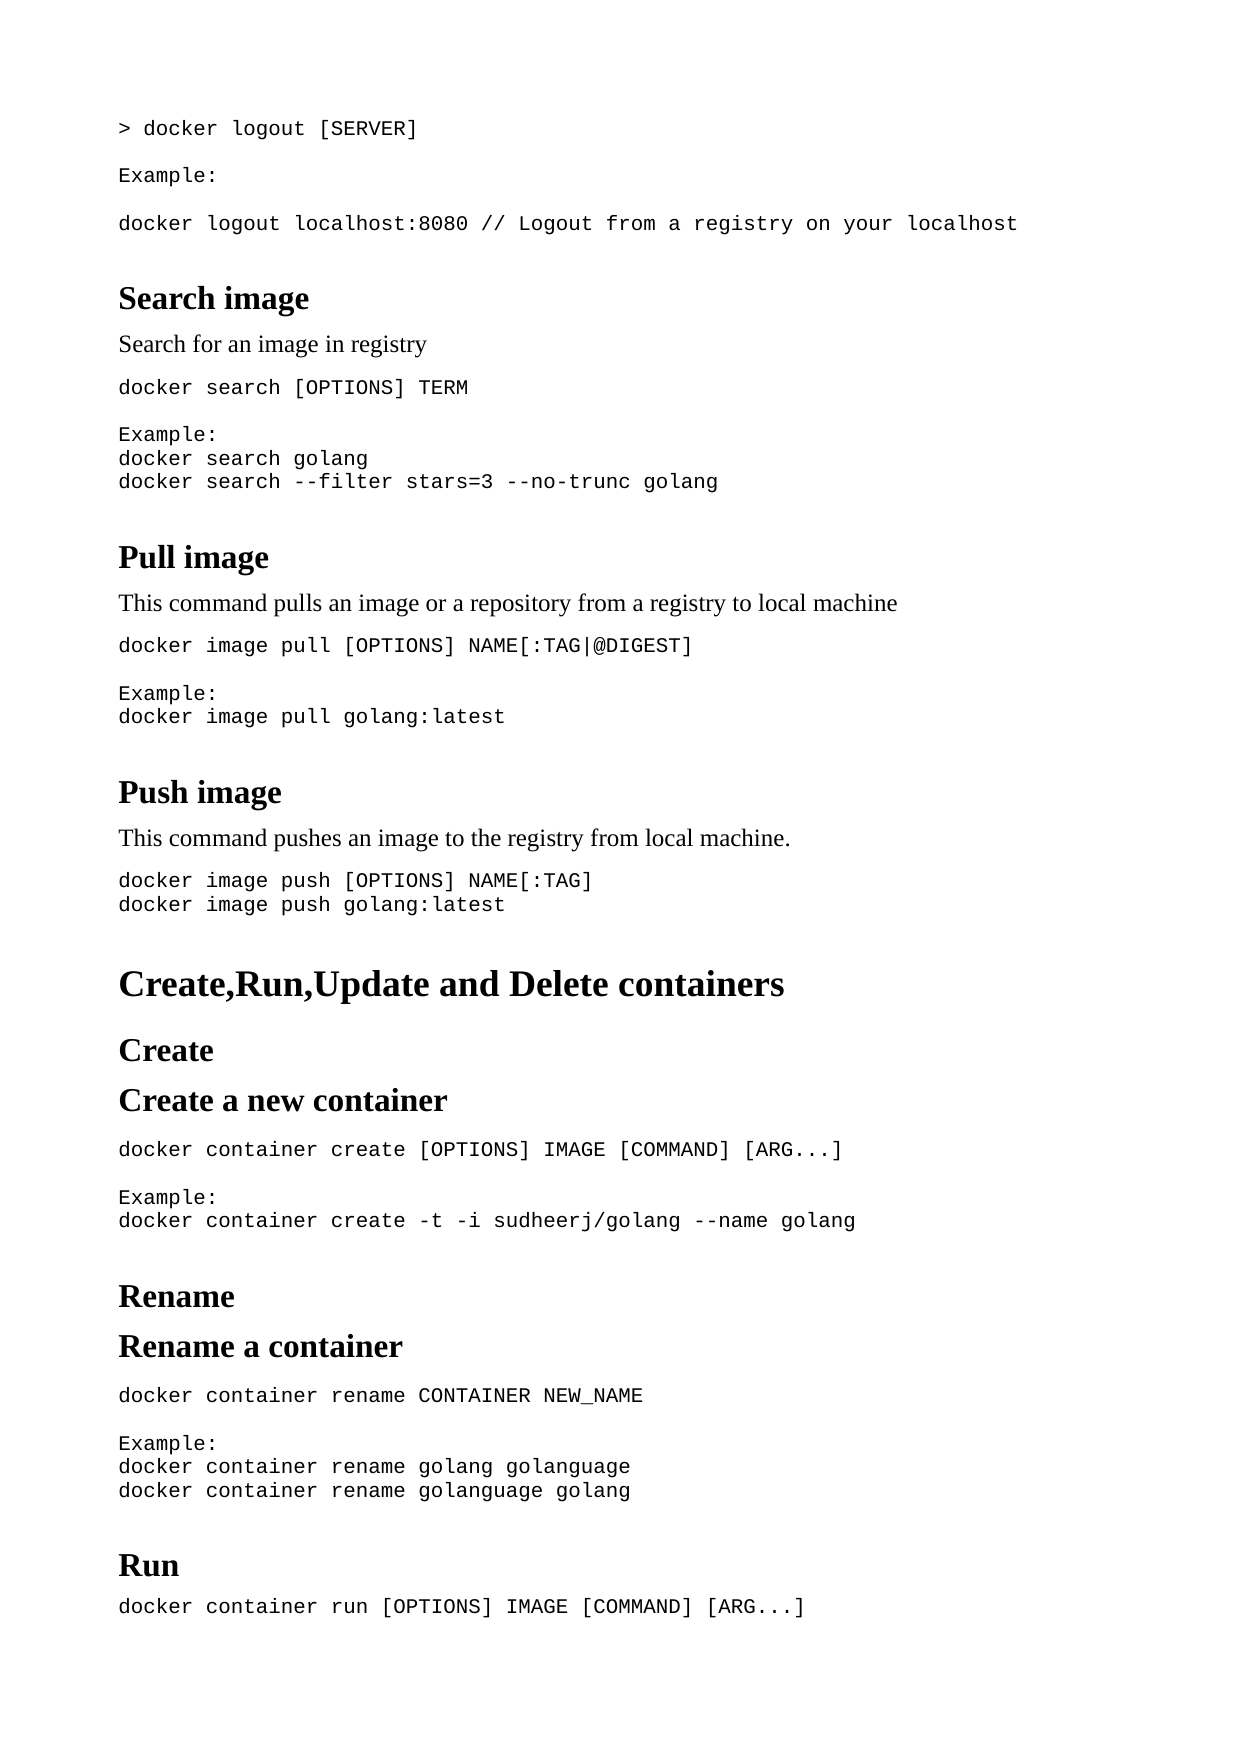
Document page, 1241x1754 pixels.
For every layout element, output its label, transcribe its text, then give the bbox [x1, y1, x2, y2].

text Rename a container [118, 1327, 1122, 1365]
text This command pulls an image or a repository from a registry to local machine [118, 588, 1122, 617]
text docker logout localhost:8080 // Logout from a registry on your localhost [118, 213, 1122, 236]
subtitle Pull image [118, 537, 1122, 575]
text Example: [118, 424, 1122, 448]
text docker container run [OPTIONS] IMAGE [COMMAND] [ARG...] [118, 1596, 1122, 1620]
subtitle Run [118, 1546, 1122, 1584]
text docker container rename CONTAINER NEW_NAME [118, 1385, 1122, 1409]
text Example: [118, 1433, 1122, 1456]
text docker search [OPTIONS] TERM [118, 377, 1122, 400]
text Example: [118, 1187, 1122, 1210]
subtitle Search image [118, 278, 1122, 317]
text This command pushes an image to the registry from local machine. [118, 823, 1122, 852]
subtitle Rename [118, 1276, 1122, 1314]
text > docker logout [SERVER] [118, 118, 1122, 142]
text docker container rename golang golanguage [118, 1456, 1122, 1480]
text Create a new container [118, 1081, 1122, 1119]
subtitle Create,Run,Update and Delete containers [118, 962, 1122, 1005]
subtitle Push image [118, 772, 1122, 810]
text docker image pull [OPTIONS] NAME[:TAG|@DIGEST] [118, 635, 1122, 659]
text Example: [118, 683, 1122, 706]
text docker image pull golang:latest [118, 706, 1122, 730]
text docker search --filter stars=3 --no-trunc golang [118, 471, 1122, 495]
subtitle Create [118, 1030, 1122, 1068]
text docker search golang [118, 448, 1122, 471]
text docker image push golang:latest [118, 894, 1122, 918]
text docker container create [OPTIONS] IMAGE [COMMAND] [ARG...] [118, 1139, 1122, 1163]
text docker container create -t -i sudheerj/golang --name golang [118, 1210, 1122, 1234]
text Search for an image in registry [118, 329, 1122, 358]
text docker image push [OPTIONS] NAME[:TAG] [118, 870, 1122, 894]
text Example: [118, 165, 1122, 189]
text docker container rename golanguage golang [118, 1480, 1122, 1504]
